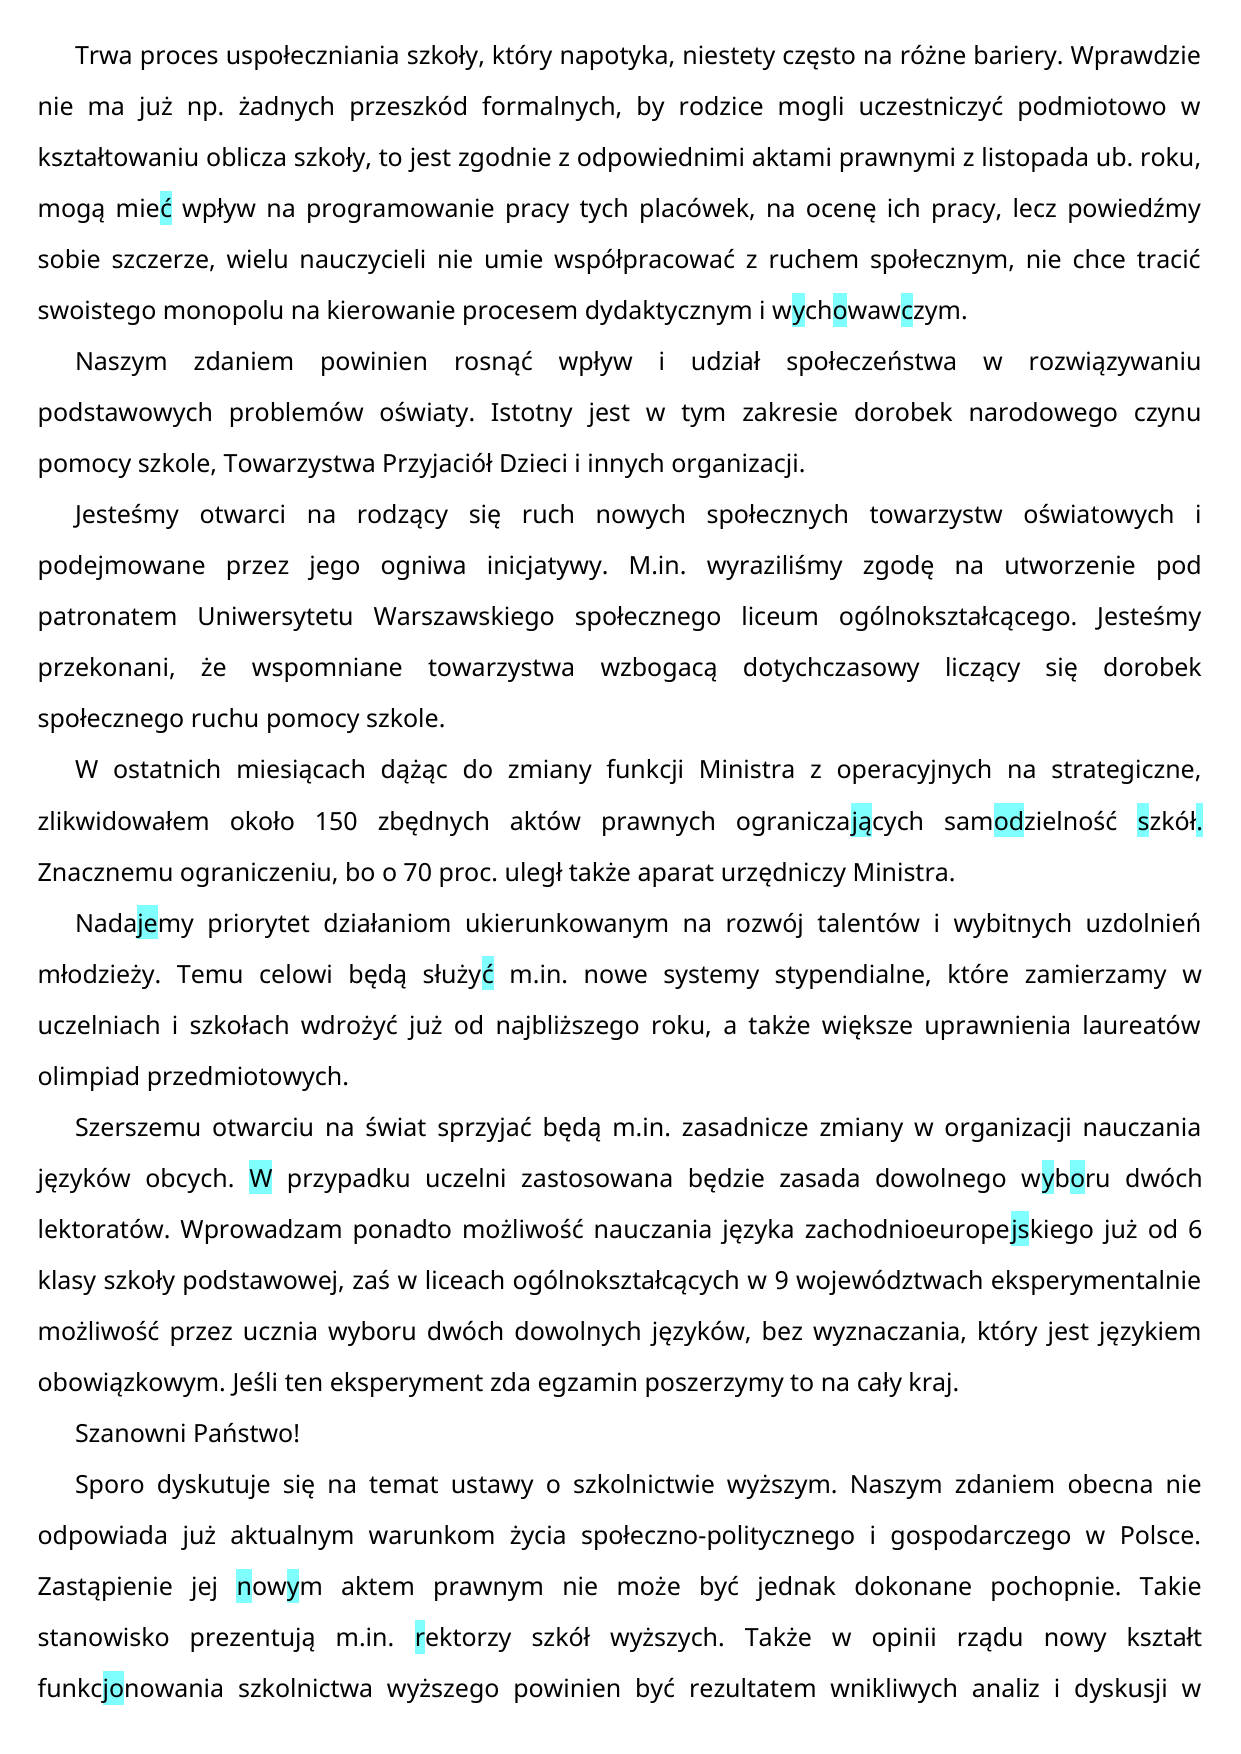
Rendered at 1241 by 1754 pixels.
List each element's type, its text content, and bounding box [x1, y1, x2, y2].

text Szerszemu otwarciu na świat sprzyjać będą m.in. zasadnicze zmiany w organizacji nauczania języków obcych. W przypadku uczelni zastosowana będzie zasada dowolnego wyboru dwóch lektoratów. Wprowadzam ponadto możliwość nauczania języka zachodnioeuropejskiego już od 6 klasy szkoły podstawowej, zaś w liceach ogólnokształcących w 9 województwach eksperymentalnie możliwość przez ucznia wyboru dwóch dowolnych języków, bez wyznaczania, który jest językiem obowiązkowym. Jeśli ten eksperyment zda egzamin poszerzymy to na cały kraj. [37, 1109, 1203, 1399]
text Jesteśmy otwarci na rodzący się ruch nowych społecznych towarzystw oświatowych i podejmowane przez jego ogniwa inicjatywy. M.in. wyraziliśmy zgodę na utworzenie pod patronatem Uniwersytetu Warszawskiego społecznego liceum ogólnokształcącego. Jesteśmy przekonani, że wspomniane towarzystwa wzbogacą dotychczasowy liczący się dorobek społecznego ruchu pomocy szkole. [37, 497, 1203, 735]
text Naszym zdaniem powinien rosnąć wpływ i udział społeczeństwa w rozwiązywaniu podstawowych problemów oświaty. Istotny jest w tym zakresie dorobek narodowego czynu pomocy szkole, Towarzystwa Przyjaciół Dzieci i innych organizacji. [37, 344, 1203, 480]
text Nadajemy priorytet działaniom ukierunkowanym na rozwój talentów i wybitnych uzdolnień młodzieży. Temu celowi będą służyć m.in. nowe systemy stypendialne, które zamierzamy w uczelniach i szkołach wdrożyć już od najbliższego roku, a także większe uprawnienia laureatów olimpiad przedmiotowych. [37, 905, 1203, 1092]
text Szanowni Państwo! [37, 1416, 1203, 1450]
text W ostatnich miesiącach dążąc do zmiany funkcji Ministra z operacyjnych na strategiczne, zlikwidowałem około 150 zbędnych aktów prawnych ograniczających samodzielność szkół. Znacznemu ograniczeniu, bo o 70 proc. uległ także aparat urzędniczy Ministra. [37, 752, 1203, 888]
text Sporo dyskutuje się na temat ustawy o szkolnictwie wyższym. Naszym zdaniem obecna nie odpowiada już aktualnym warunkom życia społeczno-politycznego i gospodarczego w Polsce. Zastąpienie jej nowym aktem prawnym nie może być jednak dokonane pochopnie. Takie stanowisko prezentują m.in. rektorzy szkół wyższych. Także w opinii rządu nowy kształt funkcjonowania szkolnictwa wyższego powinien być rezultatem wnikliwych analiz i dyskusji w [37, 1467, 1203, 1705]
text Trwa proces uspołeczniania szkoły, który napotyka, niestety często na różne bariery. Wprawdzie nie ma już np. żadnych przeszkód formalnych, by rodzice mogli uczestniczyć podmiotowo w kształtowaniu oblicza szkoły, to jest zgodnie z odpowiednimi aktami prawnymi z listopada ub. roku, mogą mieć wpływ na programowanie pracy tych placówek, na ocenę ich pracy, lecz powiedźmy sobie szczerze, wielu nauczycieli nie umie współpracować z ruchem społecznym, nie chce tracić swoistego monopolu na kierowanie procesem dydaktycznym i wychowawczym. [37, 37, 1203, 327]
